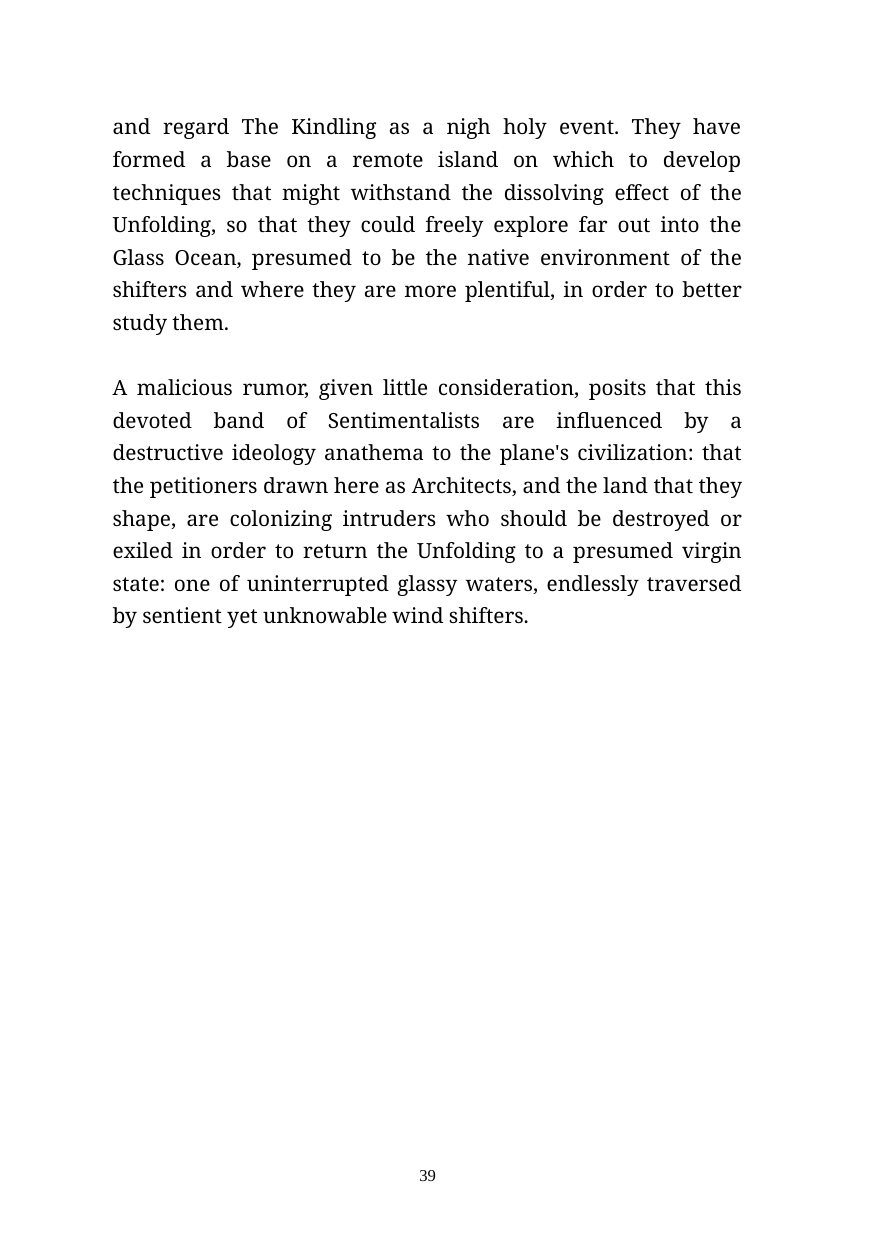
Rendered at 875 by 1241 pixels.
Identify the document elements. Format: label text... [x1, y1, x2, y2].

text and regard The Kindling as a nigh holy event. They have formed a base on a remote island on which to develop techniques that might withstand the dissolving effect of the Unfolding, so that they could freely explore far out into the Glass Ocean, presumed to be the native environment of the shifters and where they are more plentiful, in order to better study them. [112, 112, 742, 337]
text A malicious rumor, given little consideration, posits that this devoted band of Sentimentalists are influenced by a destructive ideology anathema to the plane's civilization: that the petitioners drawn here as Architects, and the land that they shape, are colonizing intruders who should be destroyed or exiled in order to return the Unfolding to a presumed virgin state: one of uninterrupted glassy waters, endlessly traversed by sentient yet unknowable wind shifters. [112, 373, 742, 630]
